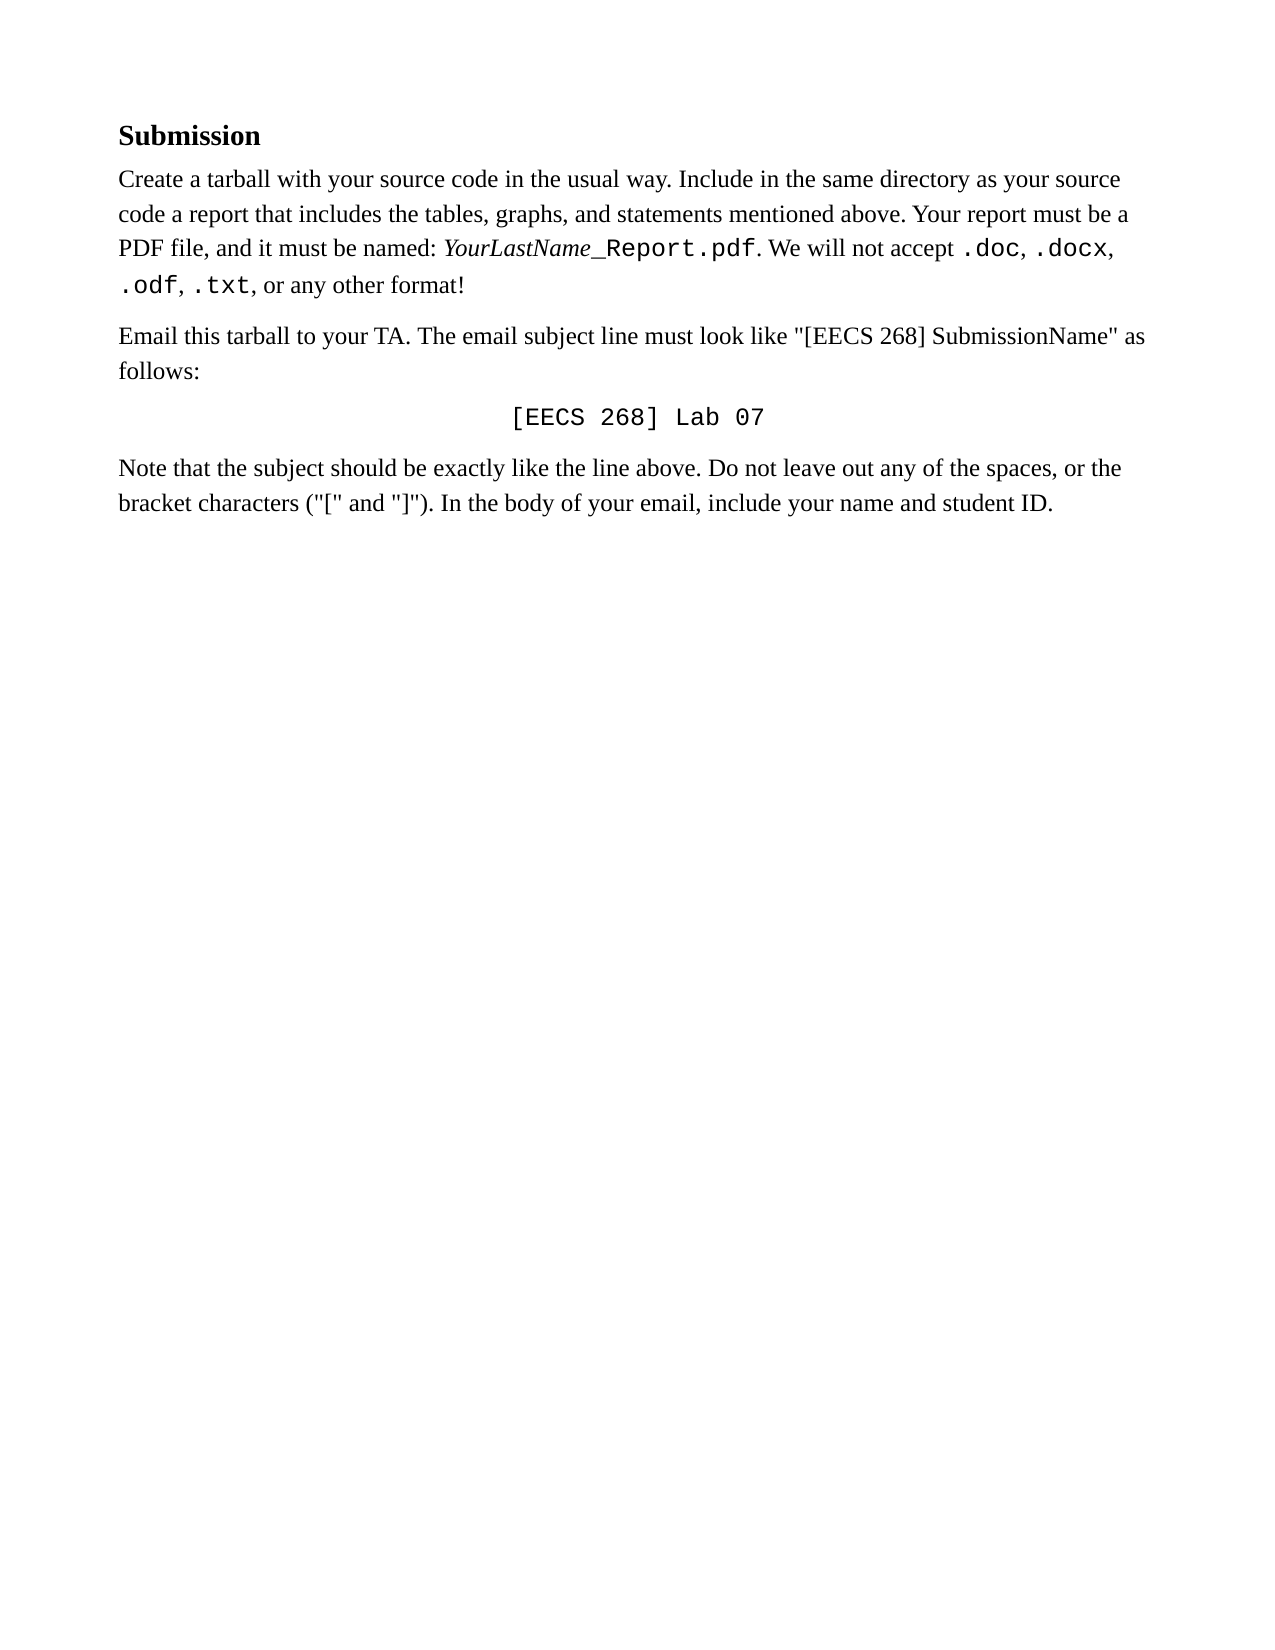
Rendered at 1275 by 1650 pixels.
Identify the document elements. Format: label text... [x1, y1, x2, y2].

subtitle Submission [118, 118, 1157, 152]
text [EECS 268] Lab 07 [118, 405, 1157, 433]
text Email this tarball to your TA. The email subject line must look like "[EECS 268] SubmissionName" as follows: [118, 321, 1157, 384]
text Note that the subject should be exactly like the line above. Do not leave out any of the spaces, or the bracket characters ("[" and "]"). In the body of your email, include your name and student ID. [118, 453, 1157, 517]
text Create a tarball with your source code in the usual way. Include in the same directory as your source code a report that includes the tables, graphs, and statements mentioned above. Your report must be a PDF file, and it must be named: YourLastName_Report.pdf. We will not accept .doc, .docx, .odf, .txt, or any other format! [118, 164, 1157, 301]
